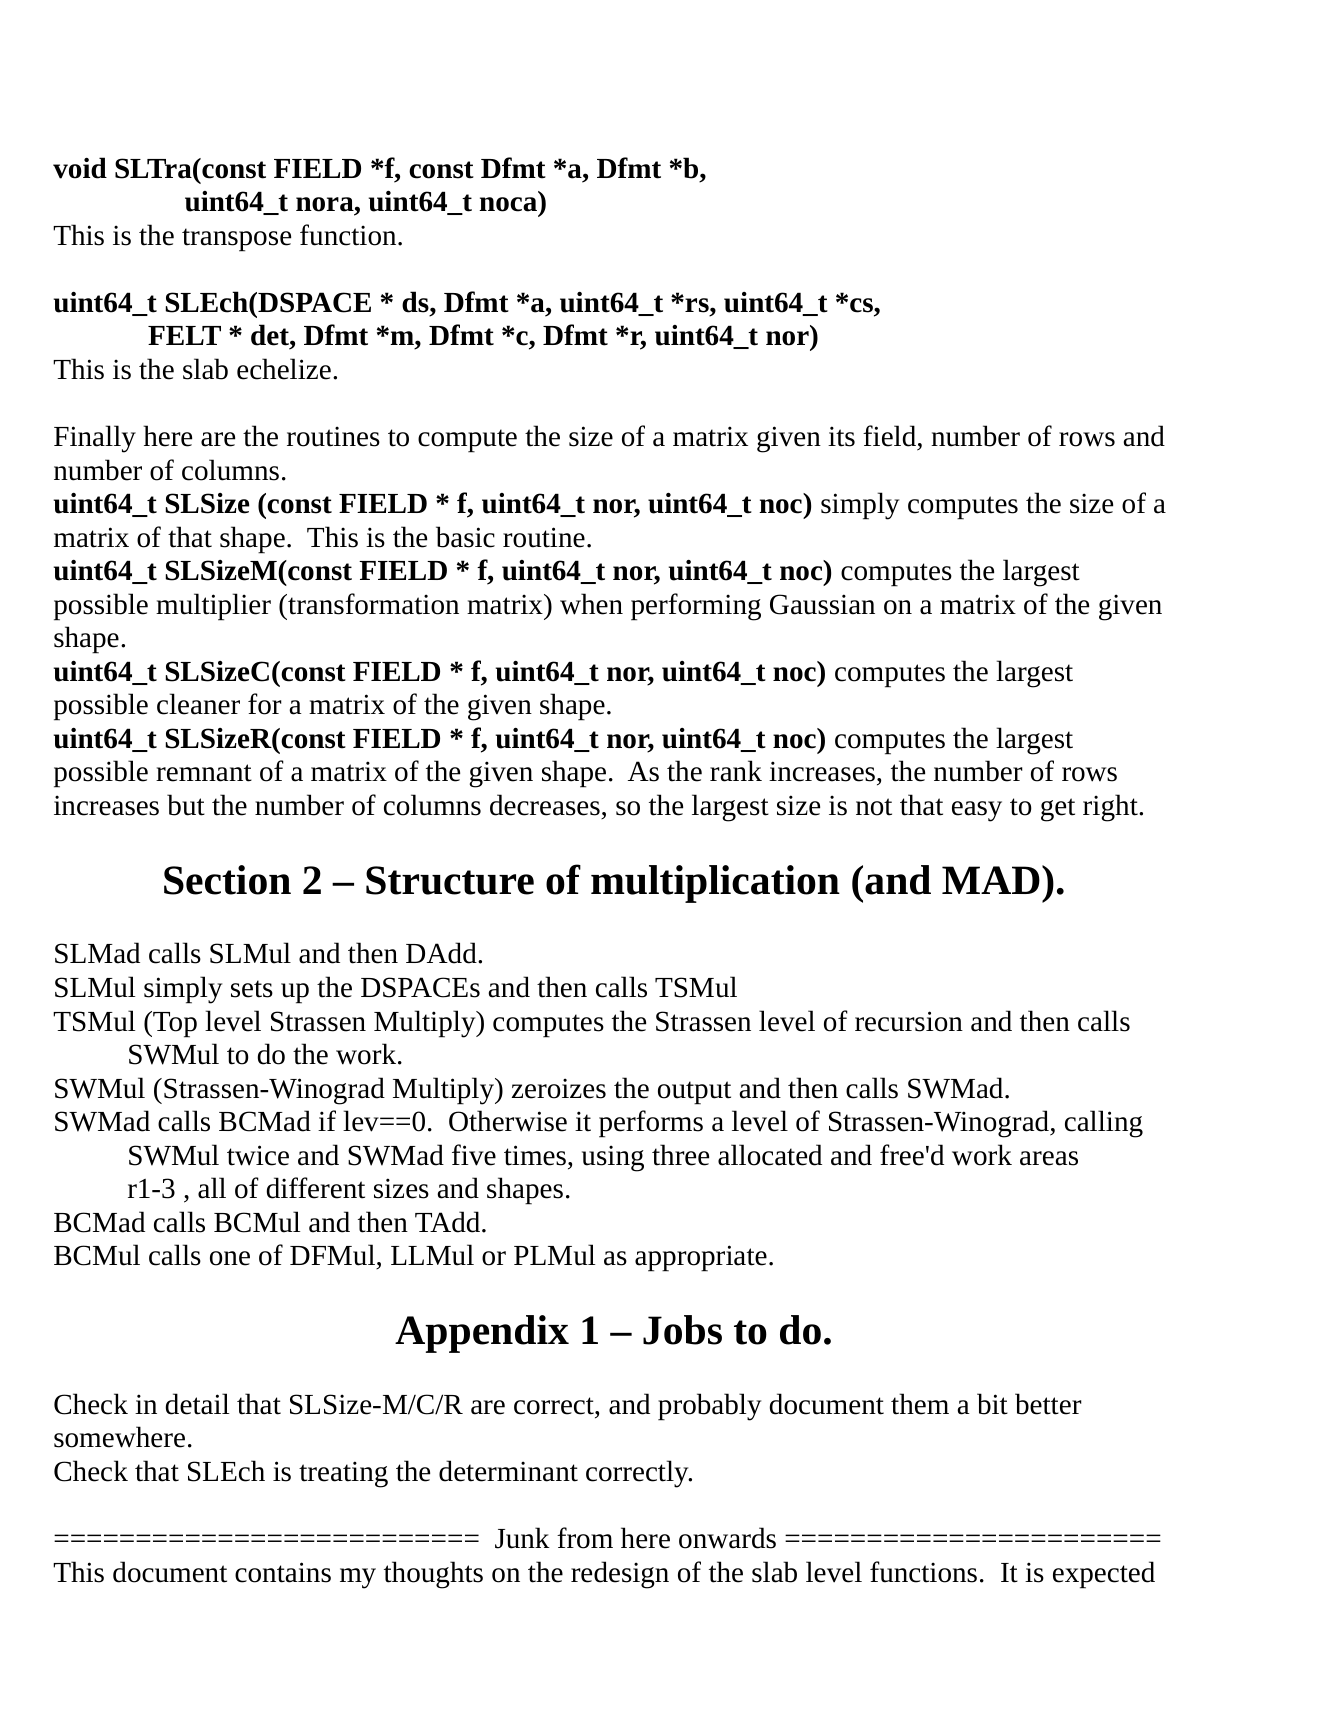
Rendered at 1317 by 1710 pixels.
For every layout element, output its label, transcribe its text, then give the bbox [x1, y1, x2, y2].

text r1-3 , all of different sizes and shapes. [53, 1171, 1174, 1205]
text uint64_t SLSizeC(const FIELD * f, uint64_t nor, uint64_t noc) computes the largest possible cleaner for a matrix of the given shape. [53, 654, 1174, 721]
text SLMul simply sets up the DSPACEs and then calls TSMul [53, 970, 1174, 1004]
text FELT * det, Dfmt *m, Dfmt *c, Dfmt *r, uint64_t nor) [53, 318, 1174, 352]
text Check in detail that SLSize-M/C/R are correct, and probably document them a bit better somewhere. [53, 1387, 1174, 1454]
text Finally here are the routines to compute the size of a matrix given its field, number of rows and number of columns. [53, 419, 1174, 486]
text void SLTra(const FIELD *f, const Dfmt *a, Dfmt *b, [53, 151, 1174, 184]
text Section 2 – Structure of multiplication (and MAD). [53, 855, 1174, 903]
text uint64_t SLSizeM(const FIELD * f, uint64_t nor, uint64_t noc) computes the largest possible multiplier (transformation matrix) when performing Gaussian on a matrix of the given shape. [53, 553, 1174, 654]
text Check that SLEch is treating the determinant correctly. [53, 1454, 1174, 1488]
text Appendix 1 – Jobs to do. [53, 1306, 1174, 1353]
text uint64_t SLEch(DSPACE * ds, Dfmt *a, uint64_t *rs, uint64_t *cs, [53, 285, 1174, 318]
text BCMad calls BCMul and then TAdd. [53, 1205, 1174, 1238]
text SWMul to do the work. [53, 1037, 1174, 1071]
text This is the slab echelize. [53, 352, 1174, 386]
text This is the transpose function. [53, 218, 1174, 251]
text This document contains my thoughts on the redesign of the slab level functions. It is expected [53, 1555, 1174, 1588]
text SWMul (Strassen-Winograd Multiply) zeroizes the output and then calls SWMad. [53, 1071, 1174, 1104]
text SWMul twice and SWMad five times, using three allocated and free'd work areas [53, 1138, 1174, 1171]
text uint64_t SLSizeR(const FIELD * f, uint64_t nor, uint64_t noc) computes the largest possible remnant of a matrix of the given shape. As the rank increases, the number of rows increases but the number of columns decreases, so the largest size is not that easy to get right. [53, 721, 1174, 822]
text BCMul calls one of DFMul, LLMul or PLMul as appropriate. [53, 1238, 1174, 1272]
text uint64_t SLSize (const FIELD * f, uint64_t nor, uint64_t noc) simply computes the size of a matrix of that shape. This is the basic routine. [53, 486, 1174, 553]
text TSMul (Top level Strassen Multiply) computes the Strassen level of recursion and then calls [53, 1004, 1174, 1037]
text SWMad calls BCMad if lev==0. Otherwise it performs a level of Strassen-Winograd, calling [53, 1104, 1174, 1138]
text SLMad calls SLMul and then DAdd. [53, 937, 1174, 970]
text ========================== Junk from here onwards ======================= [53, 1521, 1174, 1555]
text uint64_t nora, uint64_t noca) [53, 184, 1174, 218]
